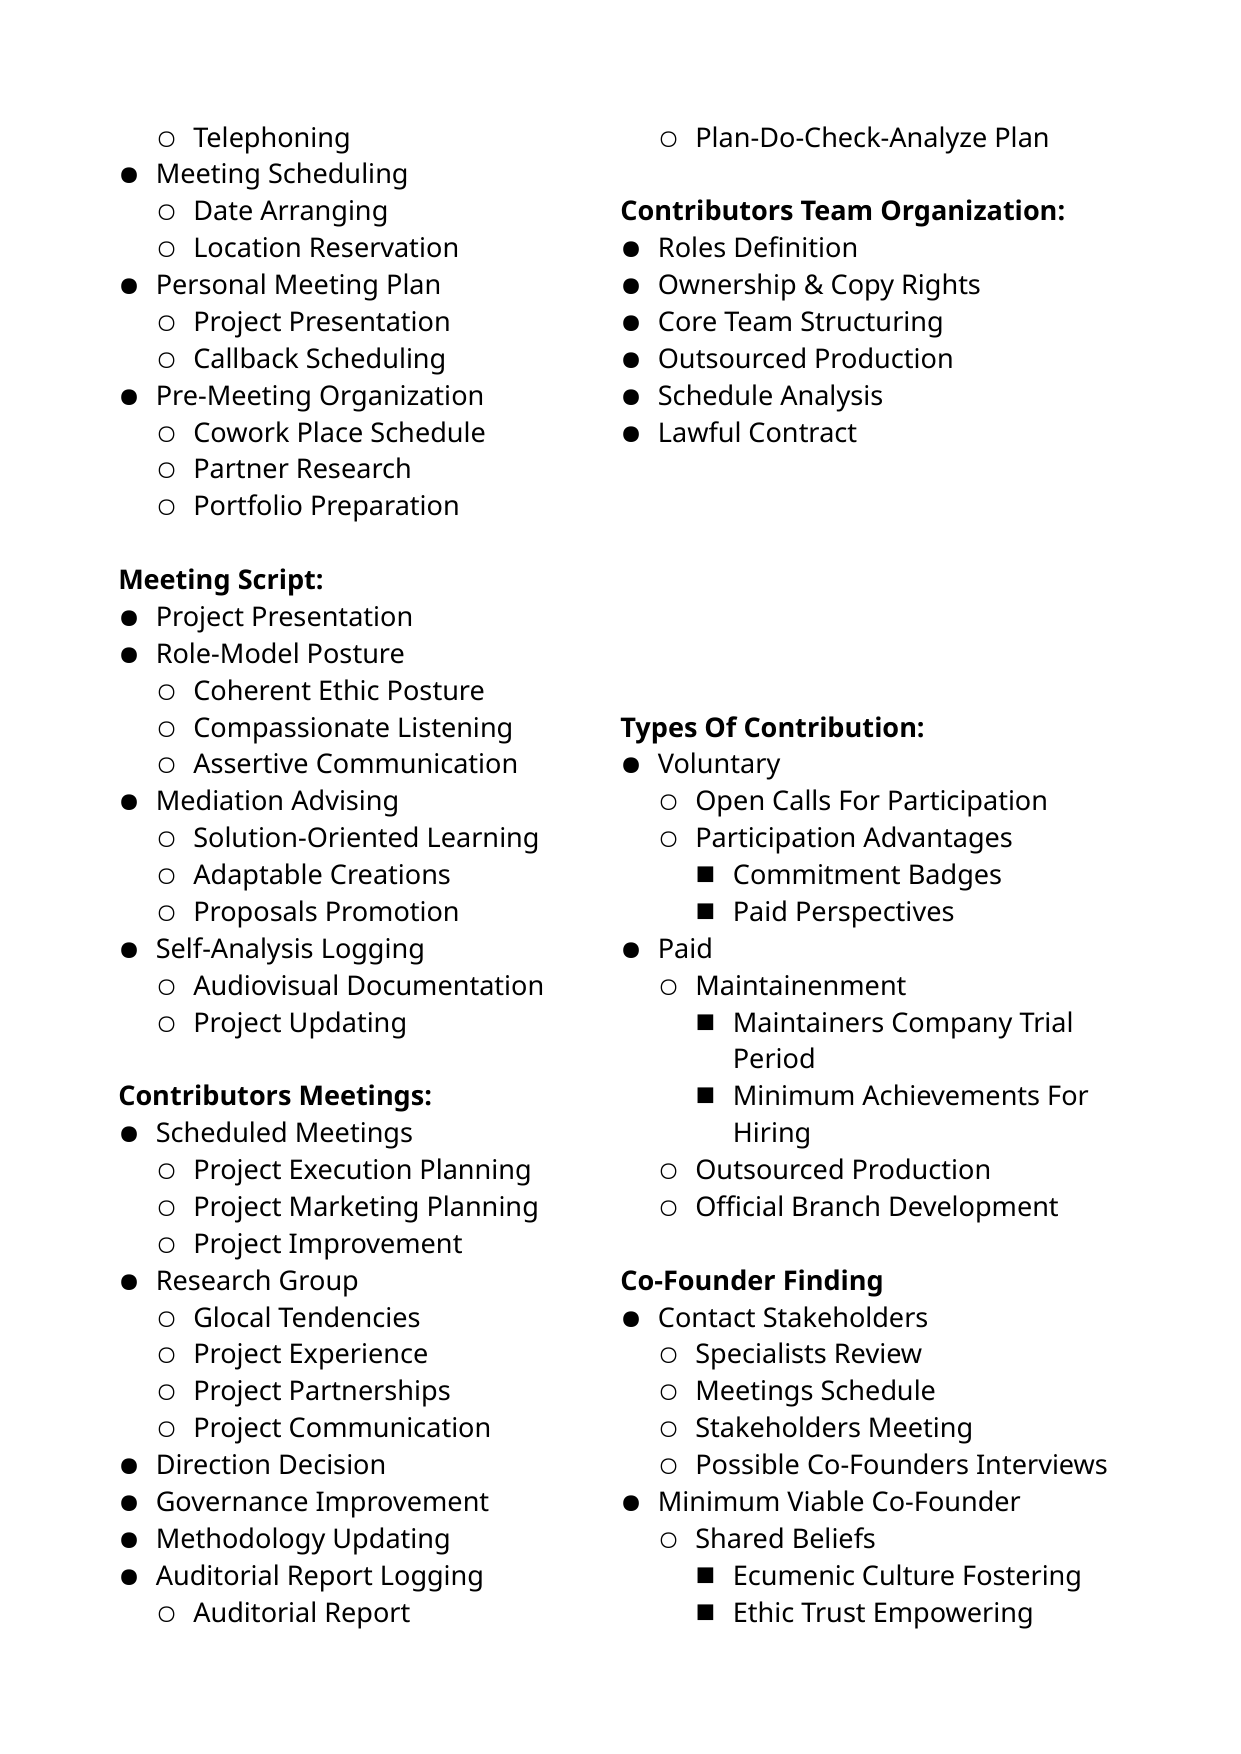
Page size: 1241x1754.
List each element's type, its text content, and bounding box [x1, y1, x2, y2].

list Possible Co-Founders Interviews [658, 1446, 1122, 1482]
list Contact Stakeholders [620, 1298, 1122, 1335]
list Telephoning [156, 118, 620, 155]
list Maintainenment [658, 966, 1122, 1003]
list Lawful Contract [620, 413, 1122, 450]
text Meeting Script: [118, 561, 620, 597]
list Project Presentation [156, 302, 620, 339]
list Official Branch Development [658, 1187, 1122, 1224]
list Participation Advantages [658, 819, 1122, 856]
list Open Calls For Participation [658, 782, 1122, 819]
list Project Communication [156, 1409, 620, 1446]
list Methodology Updating [118, 1519, 620, 1556]
list Specialists Review [658, 1335, 1122, 1372]
list Project Marketing Planning [156, 1187, 620, 1224]
list Mediation Advising [118, 782, 620, 819]
list Personal Meeting Plan [118, 266, 620, 302]
text Types Of Contribution: [620, 708, 1122, 745]
list Glocal Tendencies [156, 1298, 620, 1335]
list Role-Model Posture [118, 634, 620, 671]
list Compassionate Listening [156, 708, 620, 745]
list Direction Decision [118, 1446, 620, 1482]
list Research Group [118, 1261, 620, 1298]
list Core Team Structuring [620, 302, 1122, 339]
list Minimum Viable Co-Founder [620, 1482, 1122, 1519]
list Schedule Analysis [620, 376, 1122, 413]
list Stakeholders Meeting [658, 1409, 1122, 1446]
list Adaptable Creations [156, 856, 620, 892]
list Minimum Achievements For Hiring [695, 1077, 1122, 1151]
list Paid [620, 929, 1122, 966]
list Auditorial Report [156, 1593, 620, 1630]
list Meetings Schedule [658, 1372, 1122, 1409]
list Partner Research [156, 450, 620, 487]
list Date Arranging [156, 192, 620, 229]
list Callback Scheduling [156, 339, 620, 376]
list Portfolio Preparation [156, 487, 620, 524]
list Project Execution Planning [156, 1151, 620, 1187]
list Project Presentation [118, 597, 620, 634]
list Project Improvement [156, 1224, 620, 1261]
list Shared Beliefs [658, 1519, 1122, 1556]
list Scheduled Meetings [118, 1114, 620, 1151]
list Ecumenic Culture Fostering [695, 1556, 1122, 1593]
list Plan-Do-Check-Analyze Plan [658, 118, 1122, 155]
list Roles Definition [620, 229, 1122, 266]
list Voluntary [620, 745, 1122, 782]
list Assertive Communication [156, 745, 620, 782]
list Solution-Oriented Learning [156, 819, 620, 856]
list Ownership & Copy Rights [620, 266, 1122, 302]
list Project Partnerships [156, 1372, 620, 1409]
list Project Updating [156, 1003, 620, 1040]
list Outsourced Production [658, 1151, 1122, 1187]
list Governance Improvement [118, 1482, 620, 1519]
list Maintainers Company Trial Period [695, 1003, 1122, 1077]
list Project Experience [156, 1335, 620, 1372]
list Ethic Trust Empowering [695, 1593, 1122, 1630]
list Meeting Scheduling [118, 155, 620, 192]
list Audiovisual Documentation [156, 966, 620, 1003]
list Paid Perspectives [695, 892, 1122, 929]
list Commitment Badges [695, 856, 1122, 892]
list Pre-Meeting Organization [118, 376, 620, 413]
subtitle Contributors Meetings: [118, 1077, 620, 1114]
subtitle Co-Founder Finding [620, 1261, 1122, 1298]
list Proposals Promotion [156, 892, 620, 929]
text Contributors Team Organization: [620, 192, 1122, 229]
list Location Reservation [156, 229, 620, 266]
list Outsourced Production [620, 339, 1122, 376]
list Coherent Ethic Posture [156, 671, 620, 708]
list Auditorial Report Logging [118, 1556, 620, 1593]
list Self-Analysis Logging [118, 929, 620, 966]
list Cowork Place Schedule [156, 413, 620, 450]
